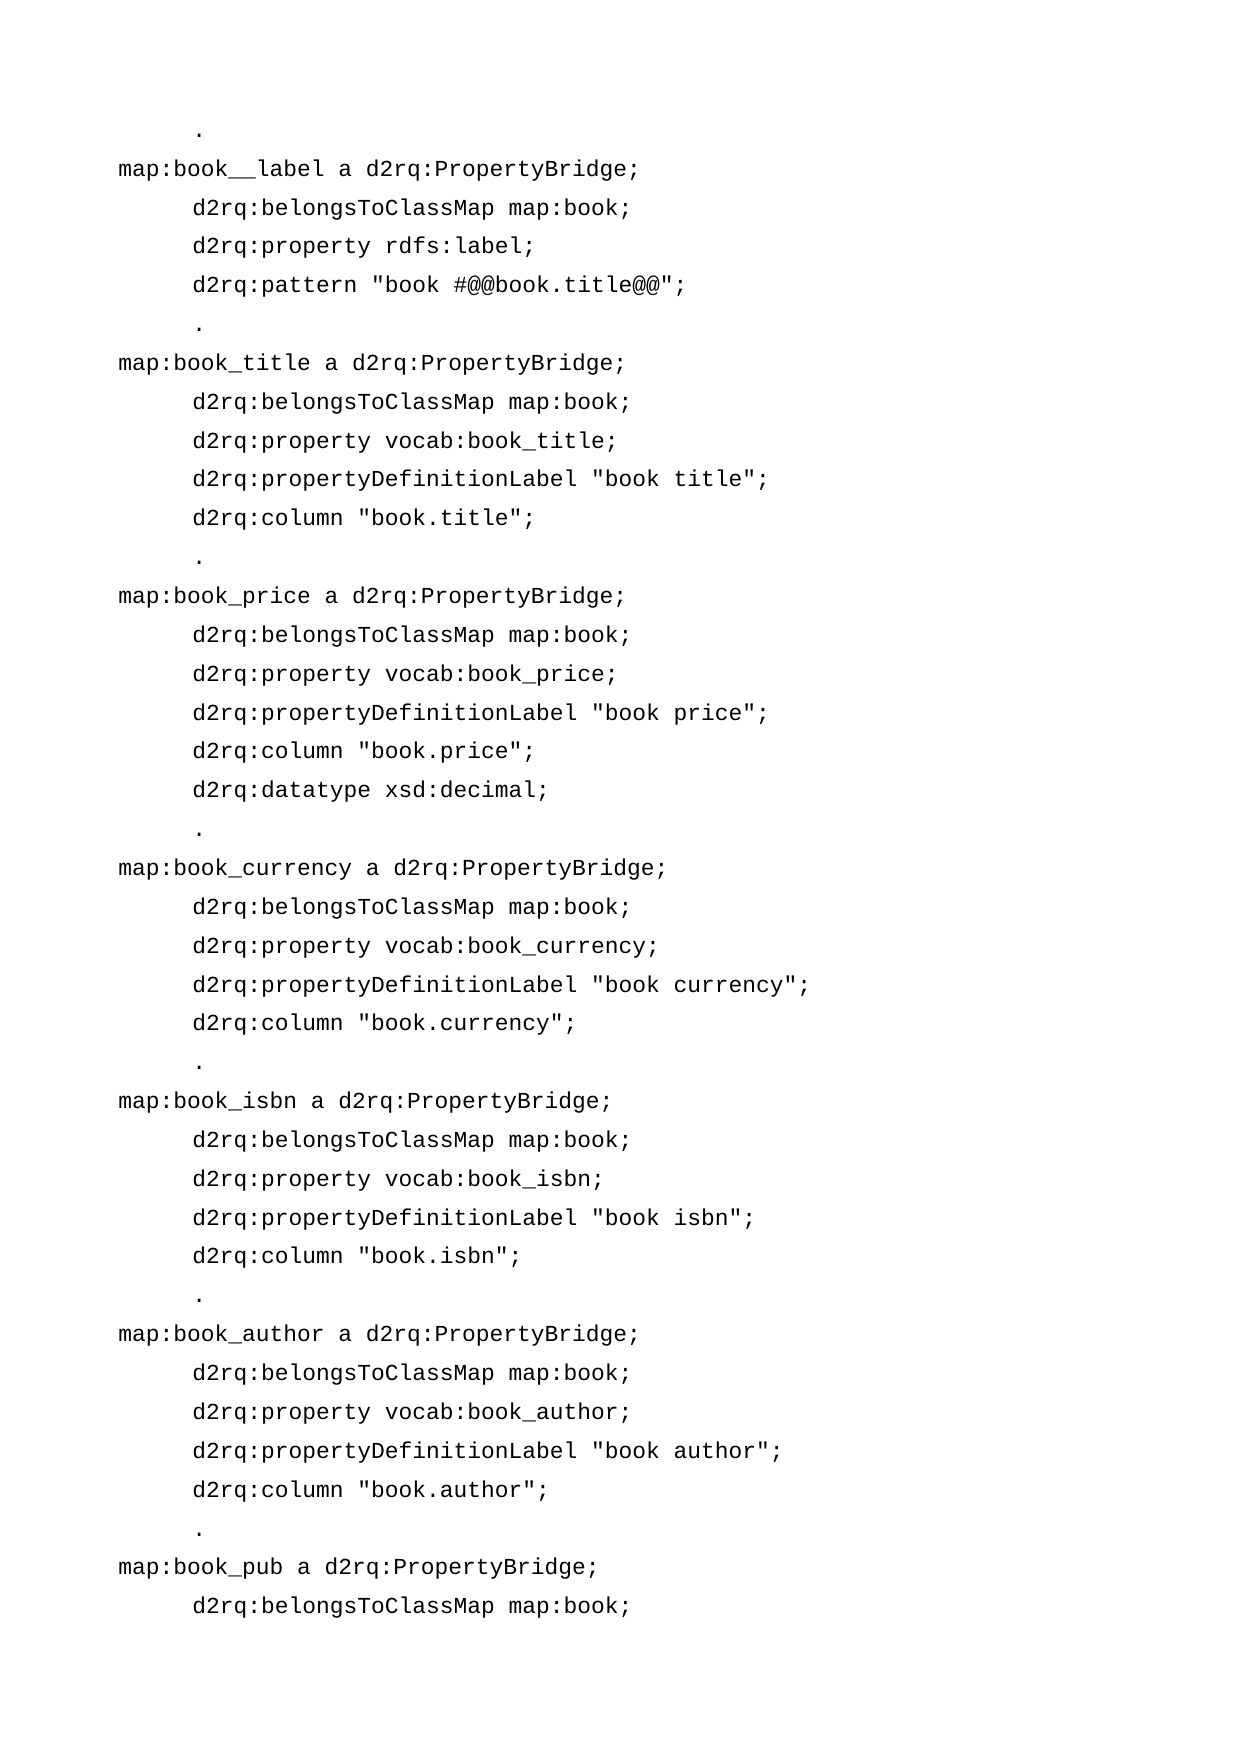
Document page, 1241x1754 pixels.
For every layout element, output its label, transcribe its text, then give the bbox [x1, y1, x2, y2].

text d2rq:belongsToClassMap map:book; [118, 1128, 1122, 1154]
text map:book_pub a d2rq:PropertyBridge; [118, 1556, 1122, 1582]
text . [118, 1517, 1122, 1543]
text . [118, 1284, 1122, 1310]
text d2rq:propertyDefinitionLabel "book currency"; [118, 973, 1122, 999]
text d2rq:property vocab:book_currency; [118, 934, 1122, 960]
text . [118, 546, 1122, 571]
text d2rq:belongsToClassMap map:book; [118, 390, 1122, 416]
text d2rq:propertyDefinitionLabel "book author"; [118, 1439, 1122, 1465]
text . [118, 118, 1122, 144]
text d2rq:column "book.price"; [118, 740, 1122, 766]
text d2rq:property rdfs:label; [118, 235, 1122, 261]
text map:book_isbn a d2rq:PropertyBridge; [118, 1089, 1122, 1115]
text d2rq:pattern "book #@@book.title@@"; [118, 273, 1122, 299]
text d2rq:belongsToClassMap map:book; [118, 895, 1122, 921]
text map:book_author a d2rq:PropertyBridge; [118, 1323, 1122, 1348]
text d2rq:property vocab:book_title; [118, 429, 1122, 455]
text d2rq:propertyDefinitionLabel "book isbn"; [118, 1206, 1122, 1232]
text map:book_title a d2rq:PropertyBridge; [118, 351, 1122, 377]
text d2rq:property vocab:book_price; [118, 662, 1122, 688]
text map:book__label a d2rq:PropertyBridge; [118, 157, 1122, 183]
text . [118, 1051, 1122, 1077]
text d2rq:column "book.isbn"; [118, 1245, 1122, 1271]
text d2rq:belongsToClassMap map:book; [118, 623, 1122, 649]
text d2rq:column "book.author"; [118, 1478, 1122, 1504]
text d2rq:column "book.currency"; [118, 1012, 1122, 1038]
text d2rq:column "book.title"; [118, 507, 1122, 533]
text d2rq:datatype xsd:decimal; [118, 779, 1122, 804]
text d2rq:belongsToClassMap map:book; [118, 196, 1122, 222]
text . [118, 817, 1122, 843]
text d2rq:belongsToClassMap map:book; [118, 1361, 1122, 1387]
text map:book_currency a d2rq:PropertyBridge; [118, 856, 1122, 882]
text d2rq:propertyDefinitionLabel "book price"; [118, 701, 1122, 727]
text . [118, 312, 1122, 338]
text d2rq:propertyDefinitionLabel "book title"; [118, 468, 1122, 494]
text d2rq:property vocab:book_isbn; [118, 1167, 1122, 1193]
text d2rq:property vocab:book_author; [118, 1400, 1122, 1426]
text map:book_price a d2rq:PropertyBridge; [118, 584, 1122, 610]
text d2rq:belongsToClassMap map:book; [118, 1594, 1122, 1621]
